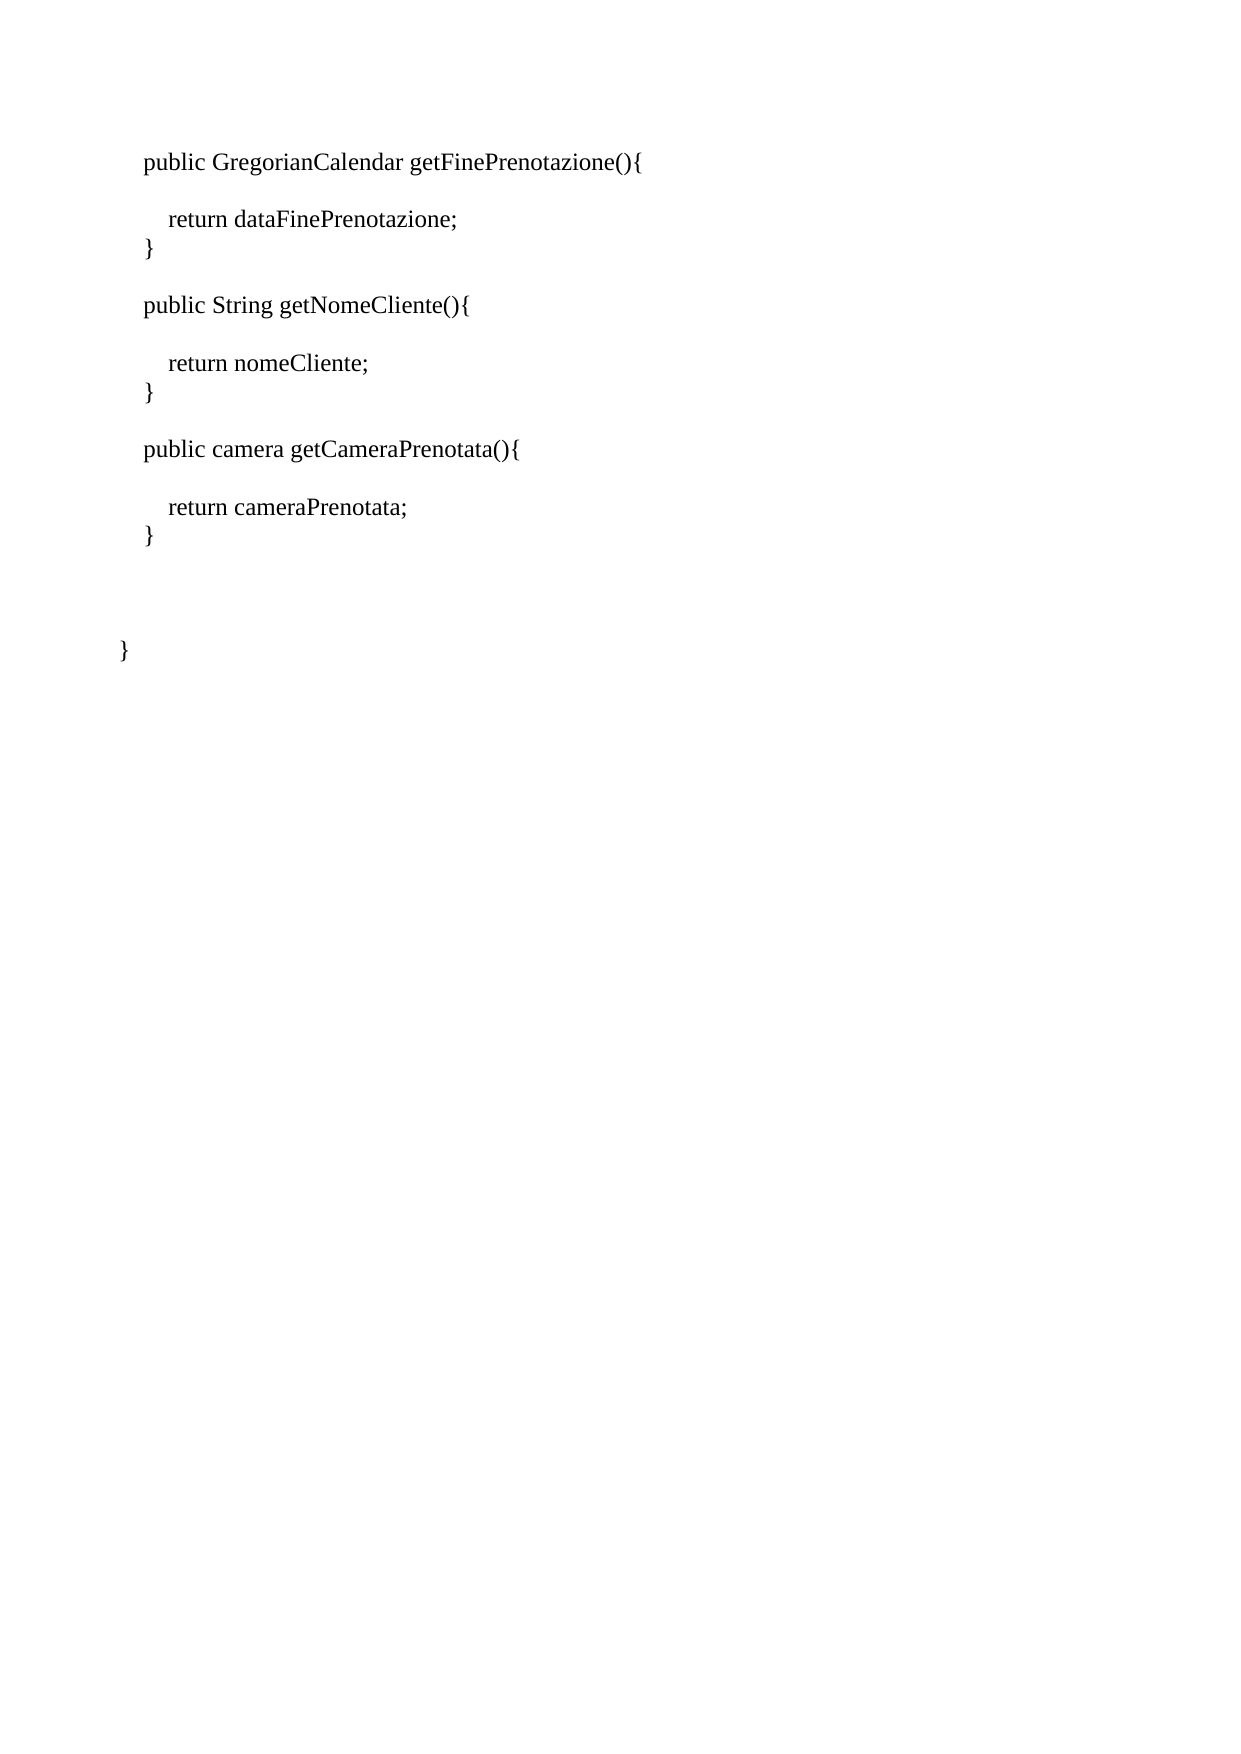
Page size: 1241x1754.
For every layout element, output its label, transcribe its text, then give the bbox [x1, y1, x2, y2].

text } [118, 377, 1122, 406]
text public String getNomeCliente(){ [118, 291, 1122, 319]
text public camera getCameraPrenotata(){ [118, 434, 1122, 463]
text } [118, 636, 1122, 664]
text return cameraPrenotata; [118, 492, 1122, 521]
text } [118, 233, 1122, 262]
text } [118, 521, 1122, 549]
text public GregorianCalendar getFinePrenotazione(){ [118, 147, 1122, 176]
text return nomeCliente; [118, 348, 1122, 377]
text return dataFinePrenotazione; [118, 204, 1122, 233]
